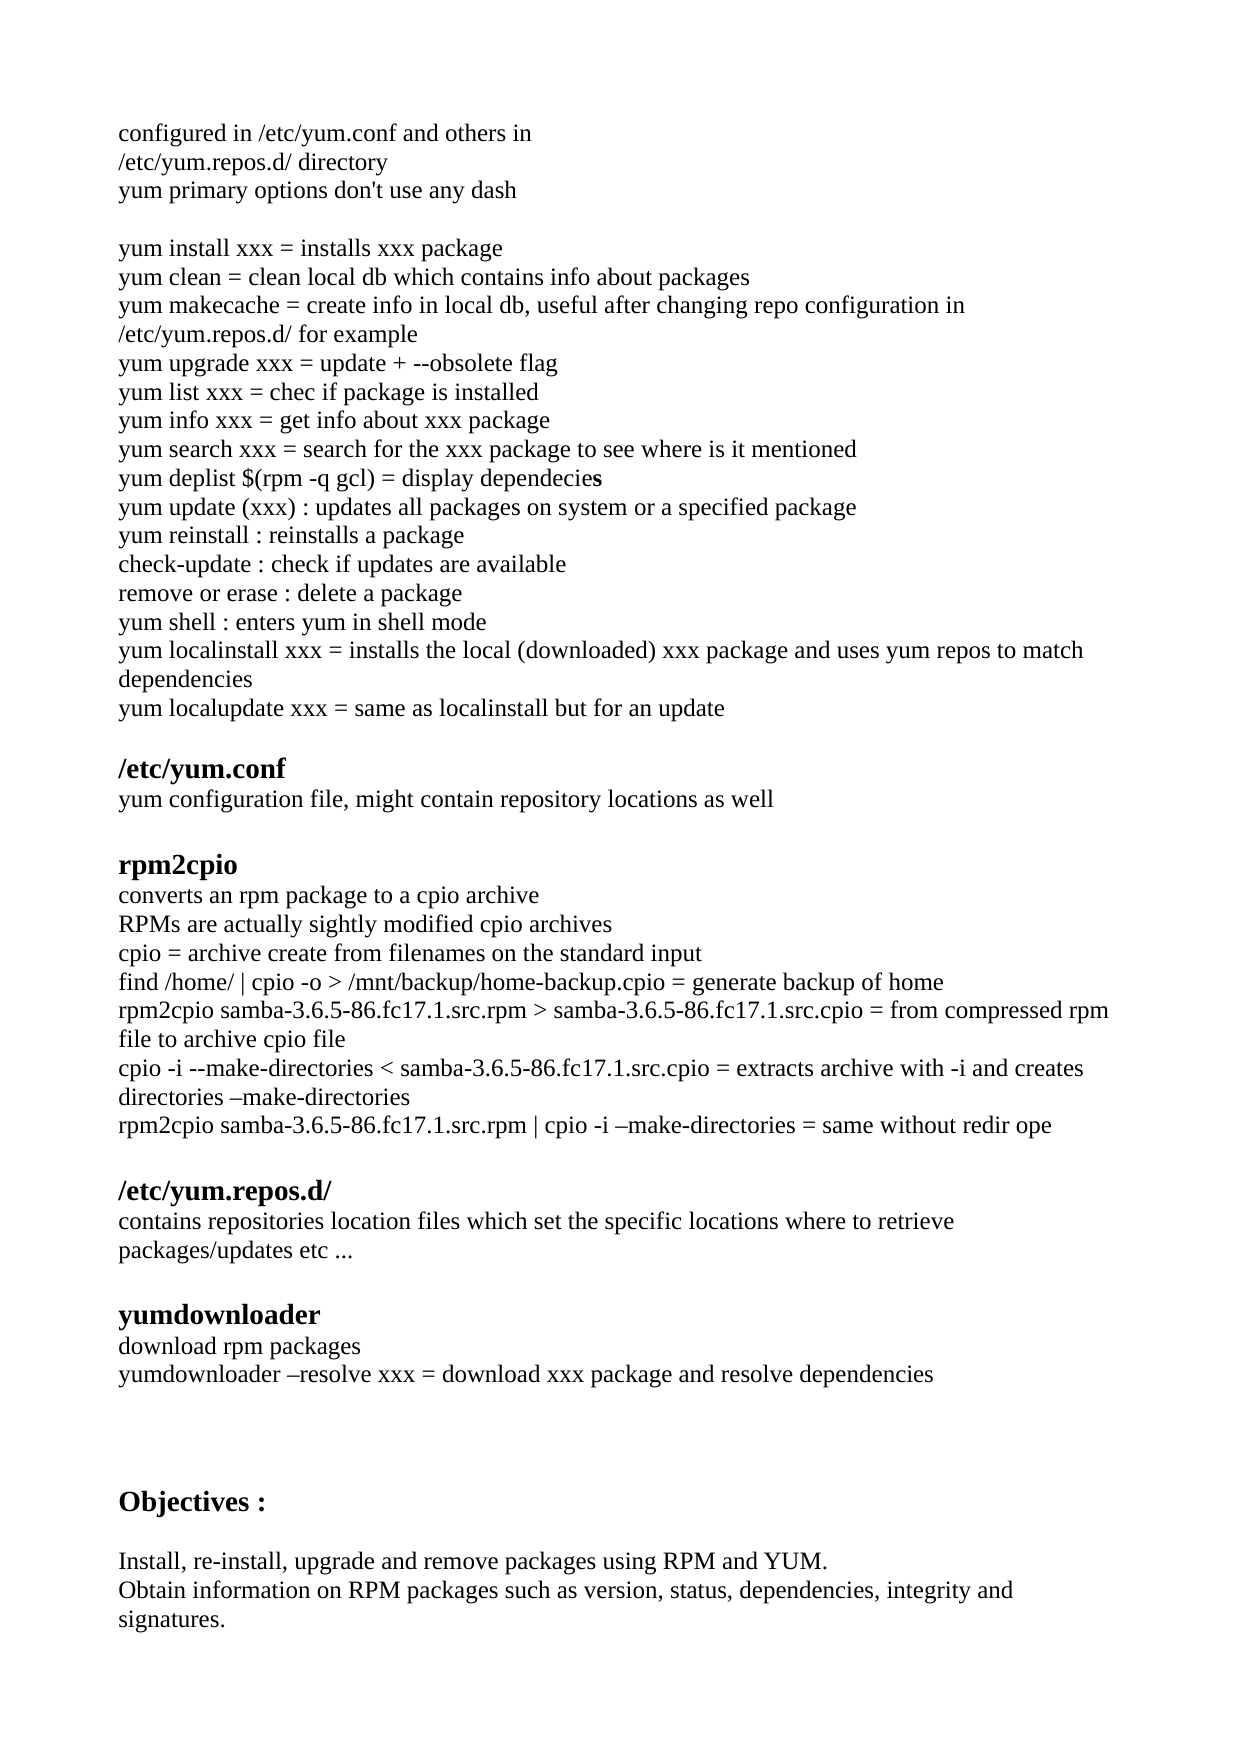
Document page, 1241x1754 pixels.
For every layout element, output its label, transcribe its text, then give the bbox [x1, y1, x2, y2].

text Objectives : [118, 1484, 1122, 1518]
text configured in /etc/yum.conf and others in /etc/yum.repos.d/ directory yum primary options don't use any dash yum install xxx = installs xxx package yum clean = clean local db which contains info about packages [118, 118, 1122, 291]
text /etc/yum.repos.d/ [118, 1173, 1122, 1206]
text yumdownloader –resolve xxx = download xxx package and resolve dependencies [118, 1359, 1122, 1417]
text yum makecache = create info in local db, useful after changing repo configuration in /etc/yum.repos.d/ for example yum upgrade xxx = update + --obsolete flag yum list xxx = chec if package is installed yum info xxx = get info about xxx package yum search xxx = search for the xxx package to see where is it mentioned [118, 291, 1122, 463]
text yumdownloader [118, 1297, 1122, 1331]
text Install, re-install, upgrade and remove packages using RPM and YUM. [118, 1546, 1122, 1575]
text rpm2cpio converts an rpm package to a cpio archive RPMs are actually sightly modified cpio archives cpio = archive create from filenames on the standard input find /home/ | cpio -o > /mnt/backup/home-backup.cpio = generate backup of home rpm2cpio samba-3.6.5-86.fc17.1.src.rpm > samba-3.6.5-86.fc17.1.src.cpio = from compressed rpm file to archive cpio file cpio -i --make-directories < samba-3.6.5-86.fc17.1.src.cpio = extracts archive with -i and creates directories –make-directories rpm2cpio samba-3.6.5-86.fc17.1.src.rpm | cpio -i –make-directories = same without redir ope [118, 847, 1122, 1139]
text download rpm packages [118, 1331, 1122, 1359]
text /etc/yum.conf [118, 751, 1122, 784]
text yum configuration file, might contain repository locations as well [118, 784, 1122, 813]
text Obtain information on RPM packages such as version, status, dependencies, integrity and signatures. [118, 1575, 1122, 1633]
text yum deplist $(rpm -q gcl) = display dependecies yum update (xxx) : updates all packages on system or a specified package yum reinstall : reinstalls a package check-update : check if updates are available remove or erase : delete a package yum shell : enters yum in shell mode yum localinstall xxx = installs the local (downloaded) xxx package and uses yum repos to match dependencies [118, 463, 1122, 693]
text yum localupdate xxx = same as localinstall but for an update [118, 693, 1122, 751]
text contains repositories location files which set the specific locations where to retrieve packages/updates etc ... [118, 1206, 1122, 1264]
